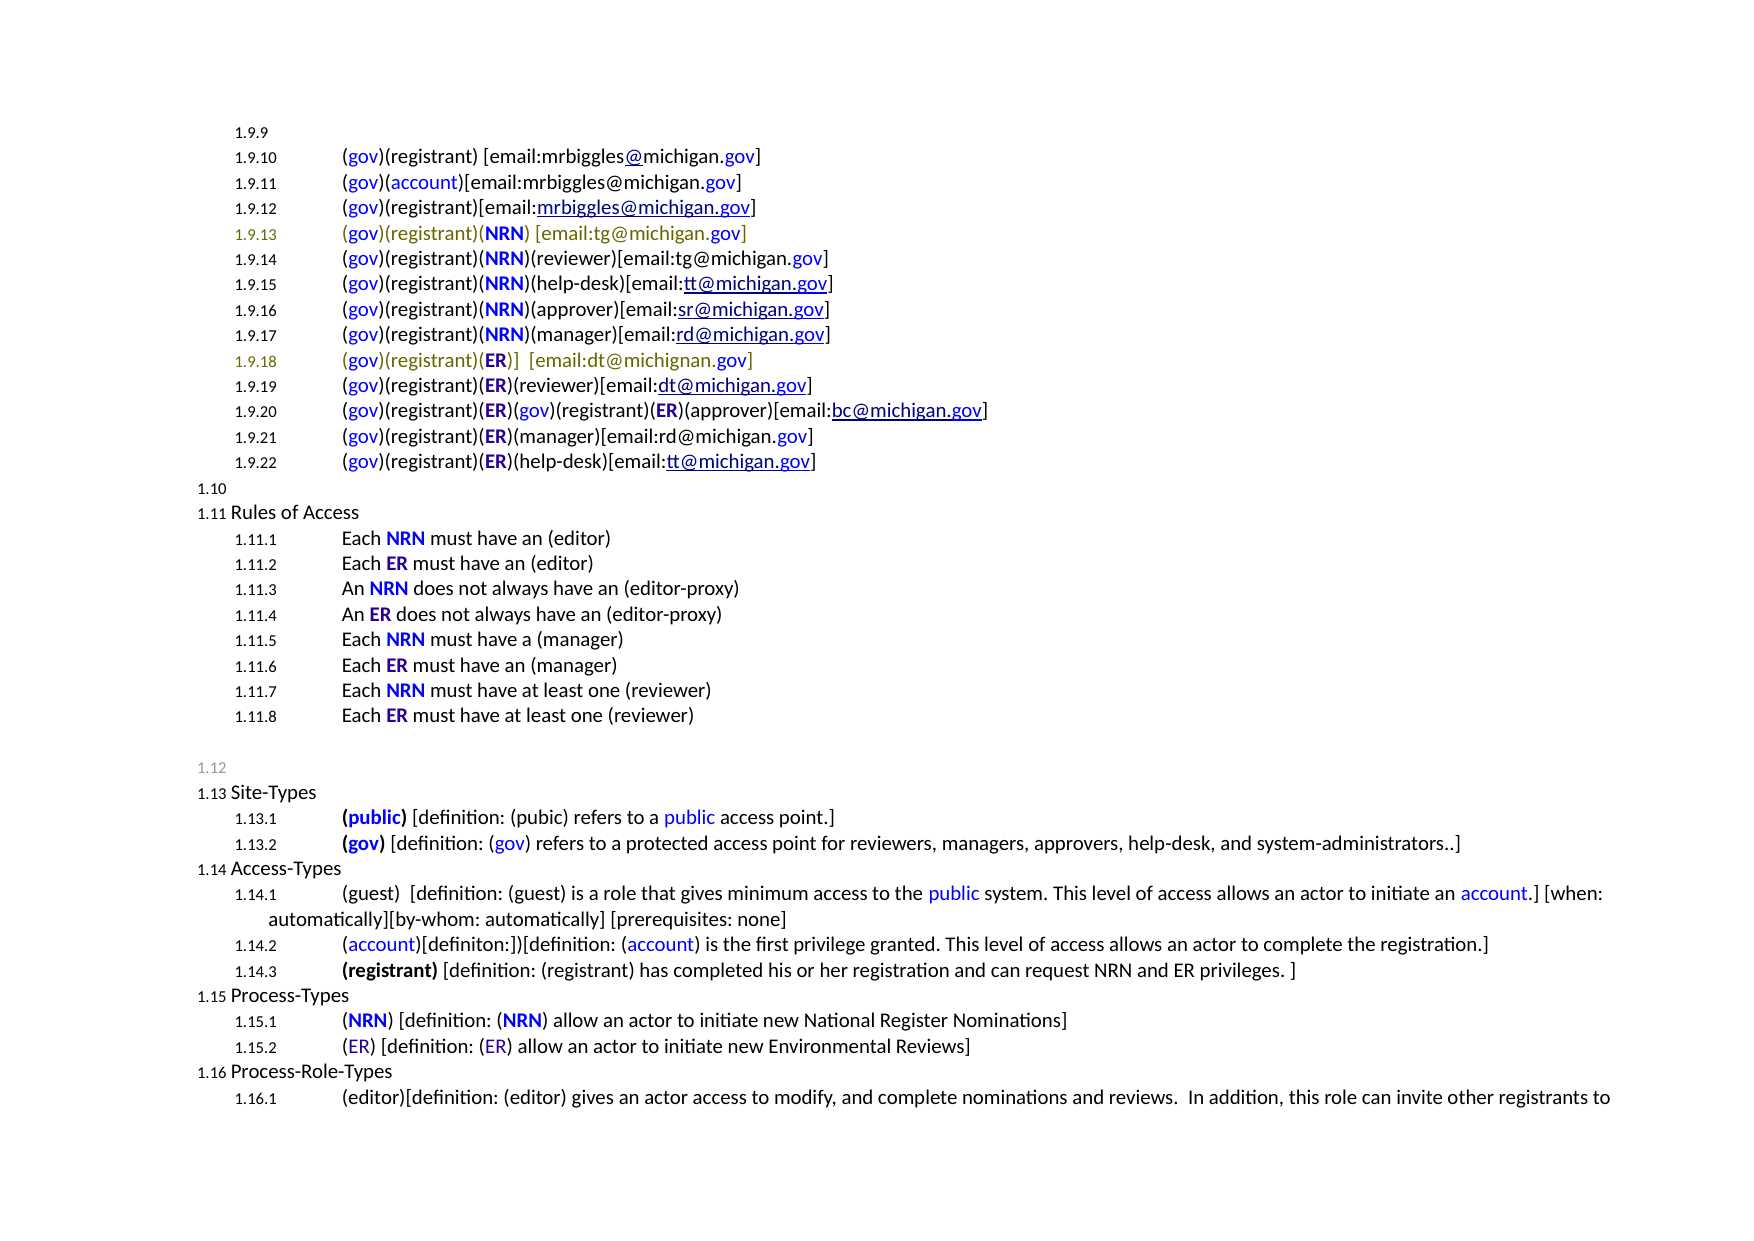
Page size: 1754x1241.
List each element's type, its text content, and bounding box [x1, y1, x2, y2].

list (gov)(account)[email:mrbiggles@michigan.gov] [231, 169, 1636, 194]
list Rules of Access [193, 499, 1636, 525]
list (gov)(registrant)(ER)(gov)(registrant)(ER)(approver)[email:bc@michigan.gov] [231, 398, 1636, 423]
list Each NRN must have at least one (reviewer) [231, 677, 1636, 703]
list (gov)(registrant)(NRN)(manager)[email:rd@michigan.gov] [231, 321, 1636, 347]
list (gov) [definition: (gov) refers to a protected access point for reviewers, managers, approvers, help-desk, and system-administrators..] [231, 830, 1636, 855]
list Each NRN must have a (manager) [231, 626, 1636, 652]
list (account)[definiton:])[definition: (account) is the first privilege granted. This level of access allows an actor to complete the registration.] [231, 931, 1636, 957]
list Each ER must have an (manager) [231, 652, 1636, 677]
list (gov)(registrant)[email:mrbiggles@michigan.gov] [231, 194, 1636, 220]
list (gov)(registrant)(NRN)(approver)[email:sr@michigan.gov] [231, 296, 1636, 321]
list (editor)[definition: (editor) gives an actor access to modify, and complete nominations and reviews. In addition, this role can invite other registrants to [231, 1084, 1636, 1109]
list (public) [definition: (pubic) refers to a public access point.] [231, 804, 1636, 830]
list (gov)(registrant)(ER)] [email:dt@michignan.gov] [231, 347, 1636, 372]
list (NRN) [definition: (NRN) allow an actor to initiate new National Register Nominations] [231, 1008, 1636, 1033]
list (gov)(registrant)(NRN)(reviewer)[email:tg@michigan.gov] [231, 245, 1636, 271]
list An NRN does not always have an (editor-proxy) [231, 576, 1636, 601]
list (gov)(registrant)(NRN) [email:tg@michigan.gov] [231, 220, 1636, 245]
list Process-Role-Types [193, 1058, 1636, 1084]
list (ER) [definition: (ER) allow an actor to initiate new Environmental Reviews] [231, 1033, 1636, 1058]
list (gov)(registrant)(NRN)(help-desk)[email:tt@michigan.gov] [231, 271, 1636, 296]
list Site-Types [193, 779, 1636, 804]
list (gov)(registrant)(ER)(help-desk)[email:tt@michigan.gov] [231, 448, 1636, 474]
list Access-Types [193, 855, 1636, 881]
list Each NRN must have an (editor) [231, 525, 1636, 550]
list Process-Types [193, 982, 1636, 1008]
list (guest) [definition: (guest) is a role that gives minimum access to the public system. This level of access allows an actor to initiate an account.] [when: automatically][by-whom: automatically] [prerequisites: none] [231, 881, 1636, 931]
list (gov)(registrant)(ER)(manager)[email:rd@michigan.gov] [231, 423, 1636, 448]
list (registrant) [definition: (registrant) has completed his or her registration and can request NRN and ER privileges. ] [231, 957, 1636, 982]
list Each ER must have an (editor) [231, 550, 1636, 576]
list Each ER must have at least one (reviewer) [231, 703, 1636, 728]
list (gov)(registrant) [email:mrbiggles@michigan.gov] [231, 143, 1636, 169]
list (gov)(registrant)(ER)(reviewer)[email:dt@michigan.gov] [231, 372, 1636, 398]
list An ER does not always have an (editor-proxy) [231, 601, 1636, 626]
